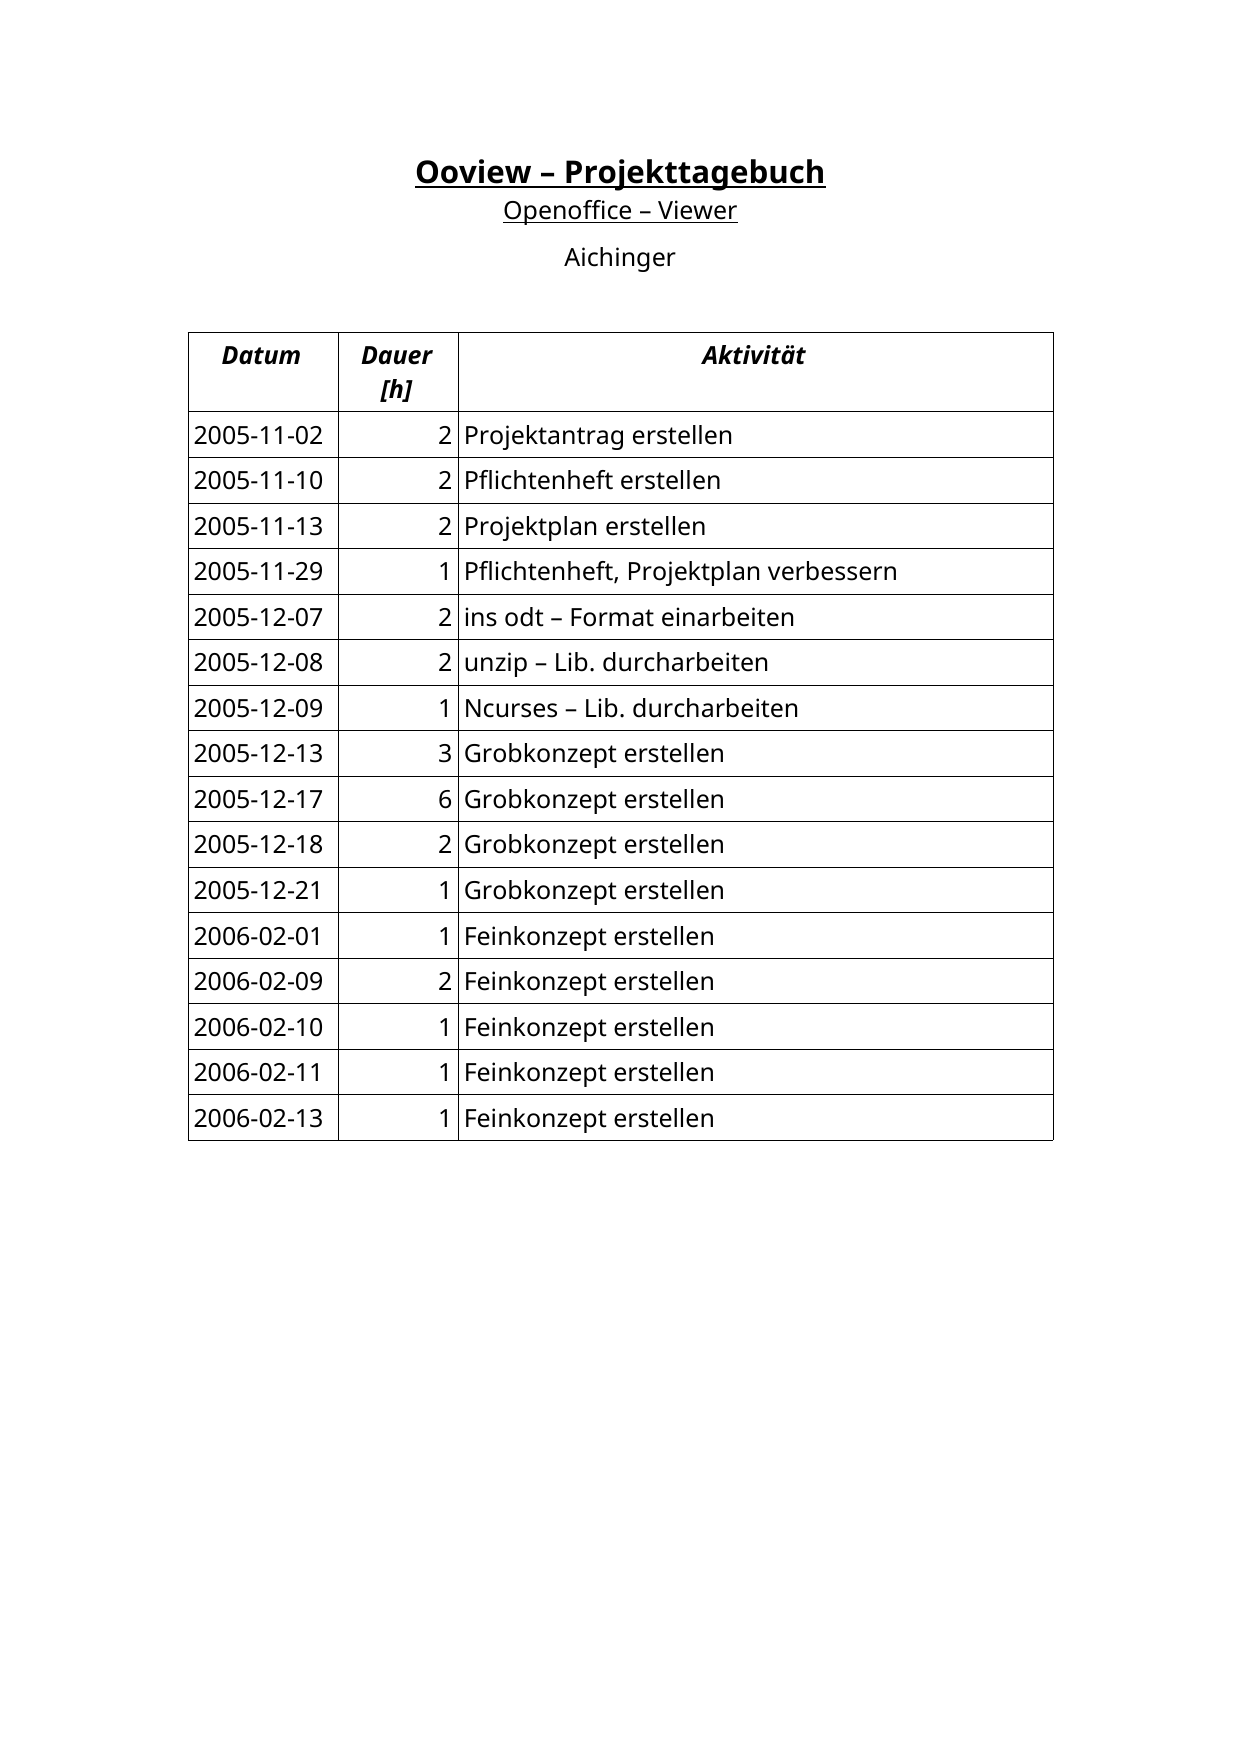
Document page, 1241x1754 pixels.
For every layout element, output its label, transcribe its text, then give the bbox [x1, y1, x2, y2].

table_cell 2 [339, 595, 458, 639]
table_cell 2005-11-10 [189, 458, 338, 503]
table_cell 2 [339, 959, 458, 1003]
table_cell Ncurses – Lib. durcharbeiten [459, 686, 1053, 730]
table_header Aktivität [459, 333, 1053, 411]
table_cell 2005-12-08 [189, 640, 338, 685]
table_cell 2006-02-01 [189, 913, 338, 958]
table_cell 1 [339, 1050, 458, 1094]
table_cell Grobkonzept erstellen [459, 731, 1053, 776]
table_cell 2005-12-09 [189, 686, 338, 730]
table_cell 2006-02-10 [189, 1004, 338, 1049]
table_cell Projektantrag erstellen [459, 412, 1053, 457]
table_cell Feinkonzept erstellen [459, 913, 1053, 958]
table_cell 1 [339, 913, 458, 958]
table_cell 2 [339, 458, 458, 503]
table_cell 2005-12-18 [189, 822, 338, 867]
table_cell 3 [339, 731, 458, 776]
table_cell 2 [339, 822, 458, 867]
table_cell 2006-02-13 [189, 1095, 338, 1140]
table_cell 1 [339, 868, 458, 912]
table_cell Pflichtenheft erstellen [459, 458, 1053, 503]
table_cell 2 [339, 640, 458, 685]
table_header Dauer [h] [339, 333, 458, 411]
table_cell Feinkonzept erstellen [459, 1095, 1053, 1140]
table_cell 2005-11-02 [189, 412, 338, 457]
table_cell 2 [339, 504, 458, 548]
table_cell 2005-12-07 [189, 595, 338, 639]
table_cell Pflichtenheft, Projektplan verbessern [459, 549, 1053, 594]
table_cell unzip – Lib. durcharbeiten [459, 640, 1053, 685]
table_cell Feinkonzept erstellen [459, 1050, 1053, 1094]
text Aichinger [187, 239, 1053, 273]
table_cell Grobkonzept erstellen [459, 777, 1053, 821]
table_cell 2005-12-21 [189, 868, 338, 912]
table_cell 2 [339, 412, 458, 457]
table_cell 2005-11-13 [189, 504, 338, 548]
table_cell 1 [339, 1004, 458, 1049]
table_cell 2005-12-13 [189, 731, 338, 776]
table_cell Feinkonzept erstellen [459, 959, 1053, 1003]
table_cell 1 [339, 686, 458, 730]
table_cell 6 [339, 777, 458, 821]
table_cell Grobkonzept erstellen [459, 868, 1053, 912]
table_cell 2005-12-17 [189, 777, 338, 821]
table_cell Grobkonzept erstellen [459, 822, 1053, 867]
table_cell 1 [339, 549, 458, 594]
table_cell ins odt – Format einarbeiten [459, 595, 1053, 639]
table_cell 2005-11-29 [189, 549, 338, 594]
text Ooview – Projekttagebuch Openoffice – Viewer [187, 150, 1053, 227]
table_cell Feinkonzept erstellen [459, 1004, 1053, 1049]
table_cell 2006-02-09 [189, 959, 338, 1003]
table_cell Projektplan erstellen [459, 504, 1053, 548]
table_cell 2006-02-11 [189, 1050, 338, 1094]
table_header Datum [189, 333, 338, 411]
table_cell 1 [339, 1095, 458, 1140]
